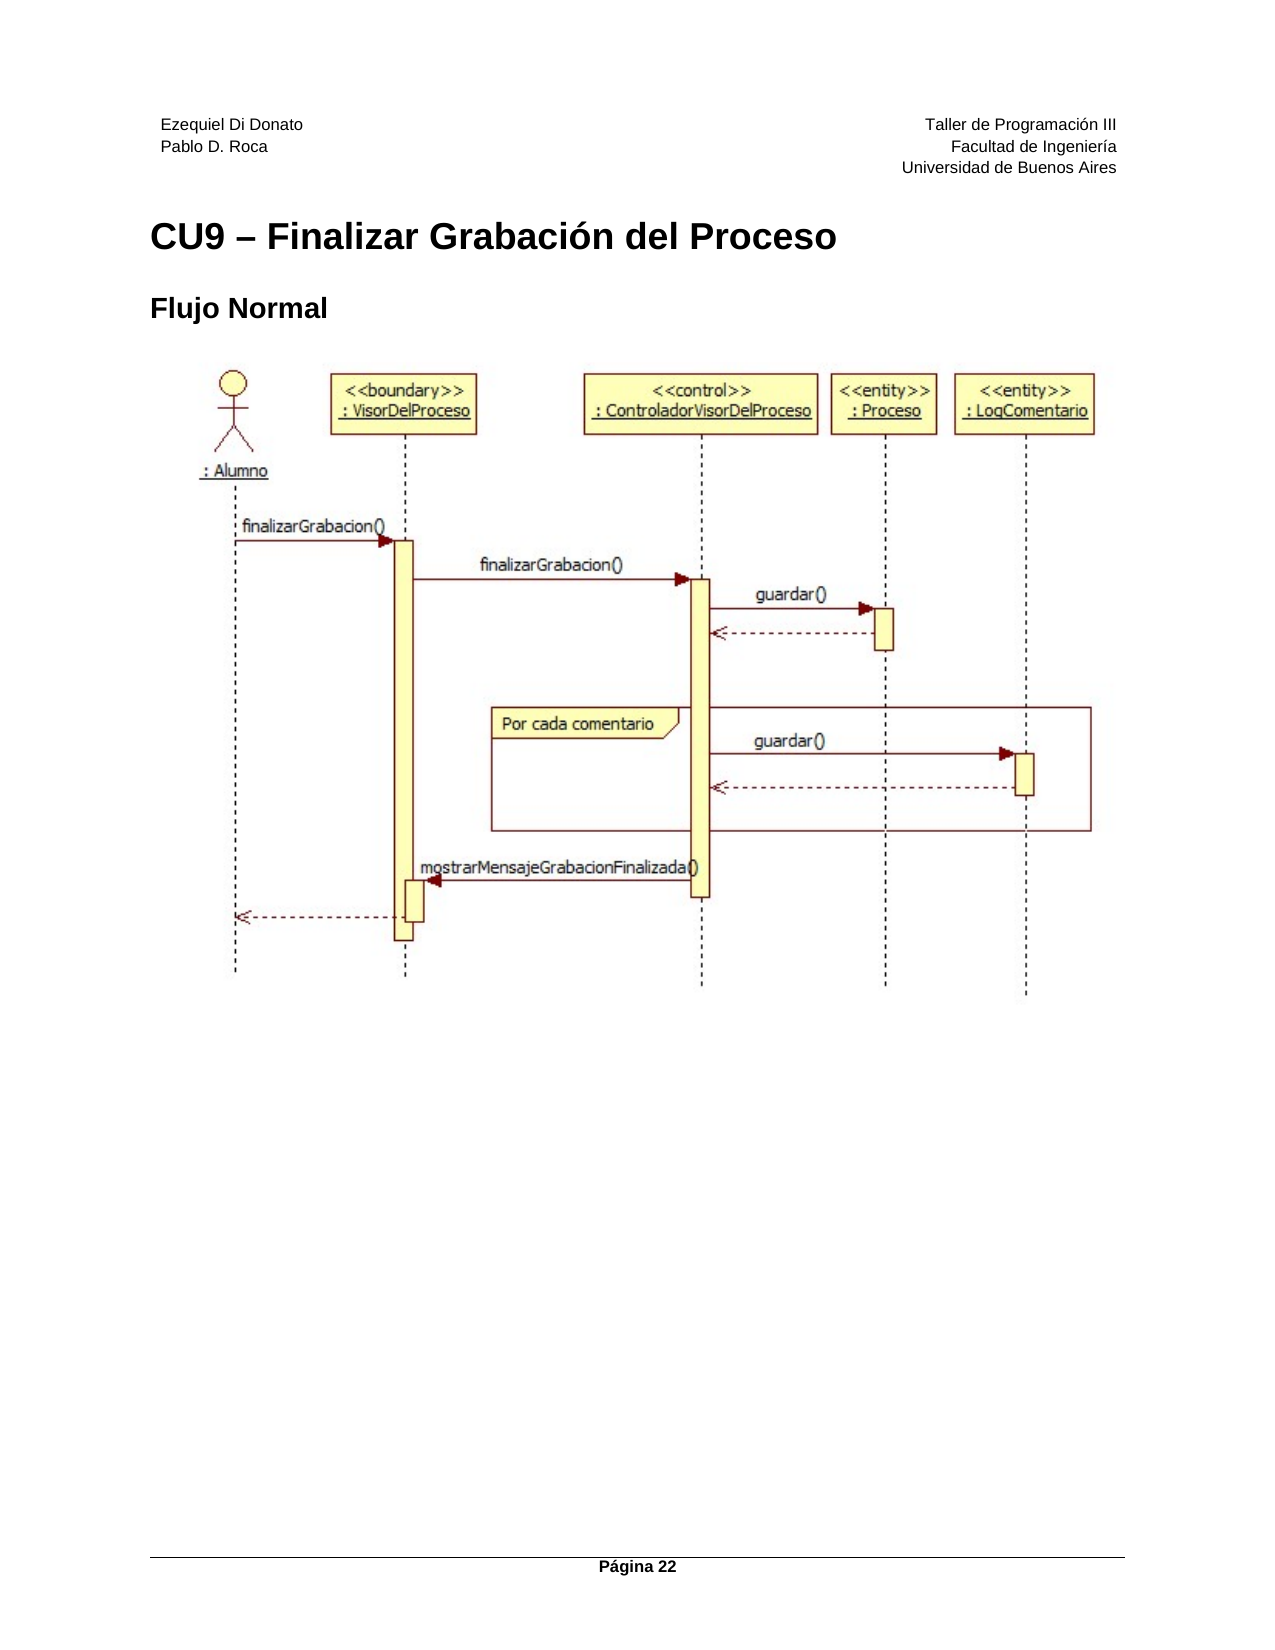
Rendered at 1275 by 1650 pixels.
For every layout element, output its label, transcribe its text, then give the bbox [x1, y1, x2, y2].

subtitle CU9 – Finalizar Grabación del Proceso [150, 215, 1125, 257]
picture [150, 338, 1125, 1028]
subtitle Flujo Normal [150, 292, 1125, 325]
